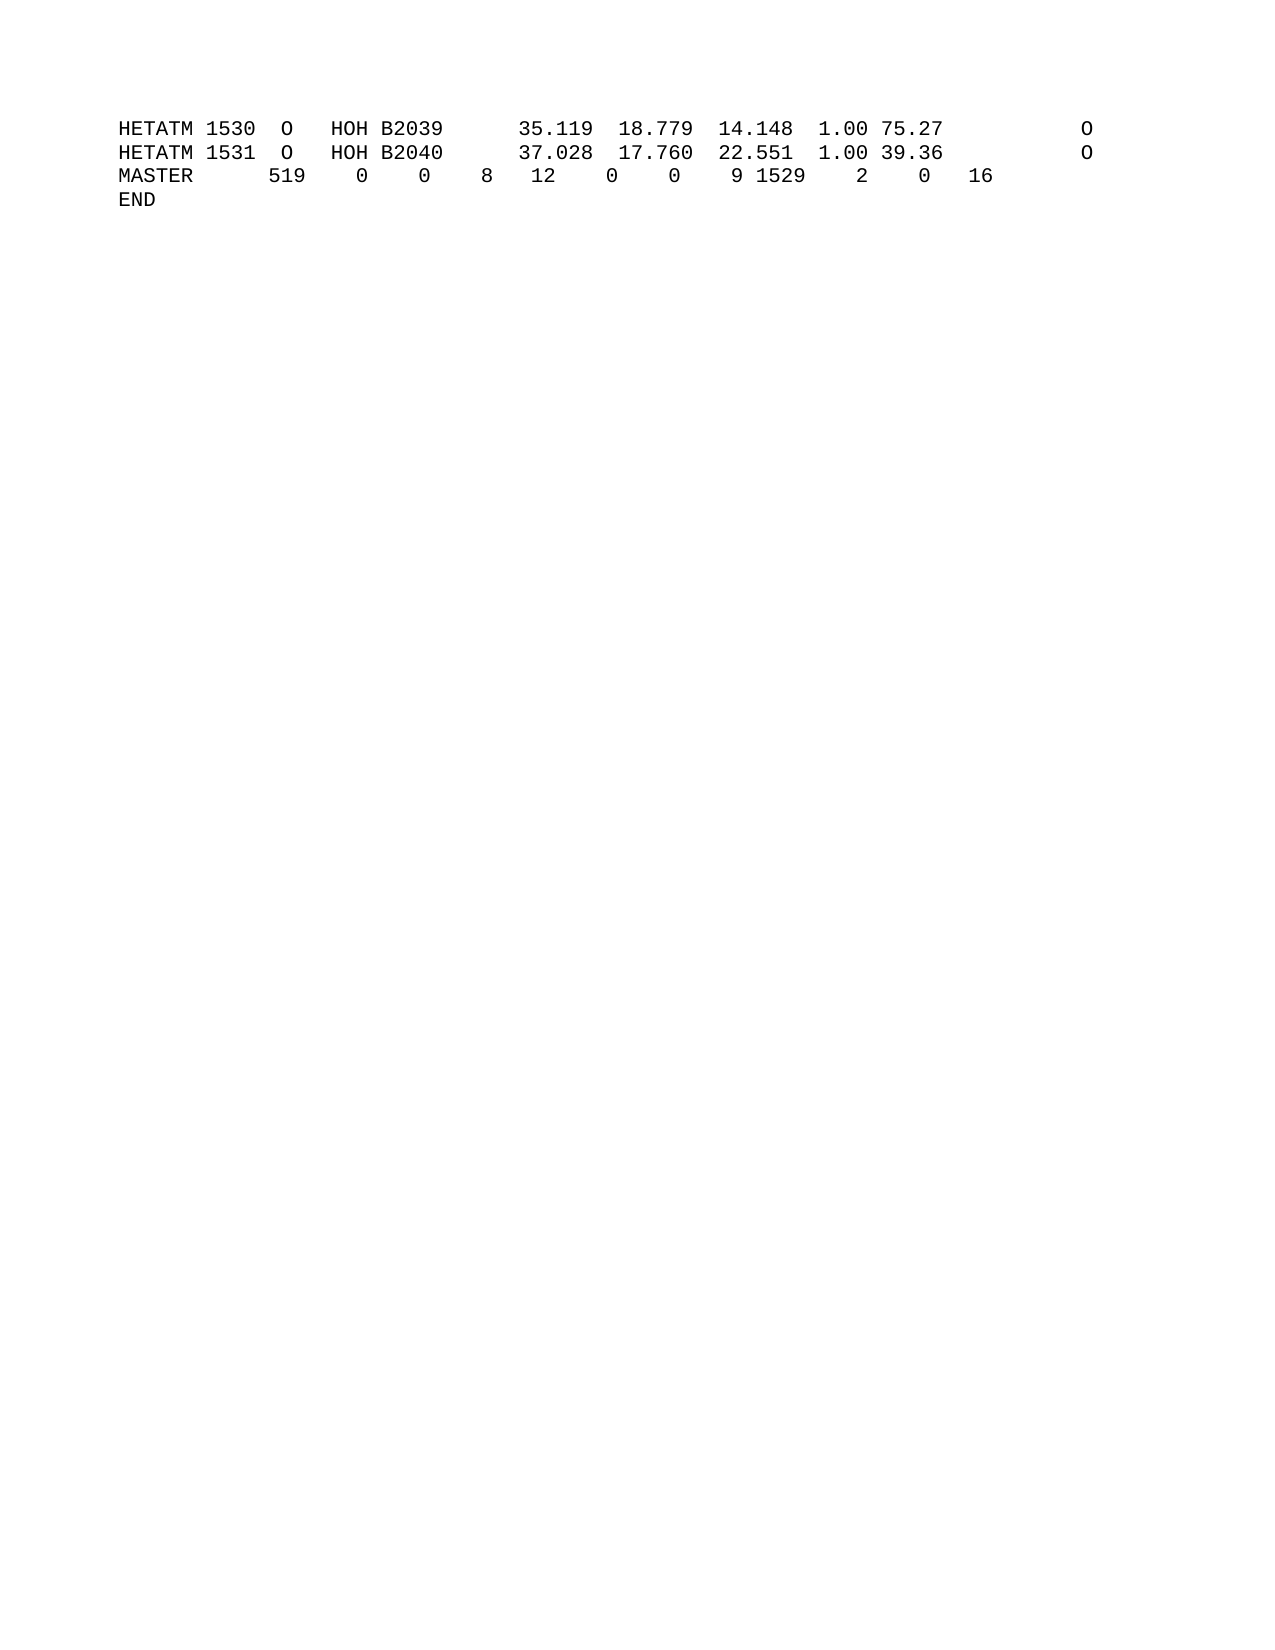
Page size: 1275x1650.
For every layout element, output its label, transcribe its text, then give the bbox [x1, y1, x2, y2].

text HETATM 1530 O HOH B2039 35.119 18.779 14.148 1.00 75.27 O [118, 118, 1157, 142]
text END [118, 189, 1157, 213]
text HETATM 1531 O HOH B2040 37.028 17.760 22.551 1.00 39.36 O [118, 142, 1157, 165]
text MASTER 519 0 0 8 12 0 0 9 1529 2 0 16 [118, 165, 1157, 189]
